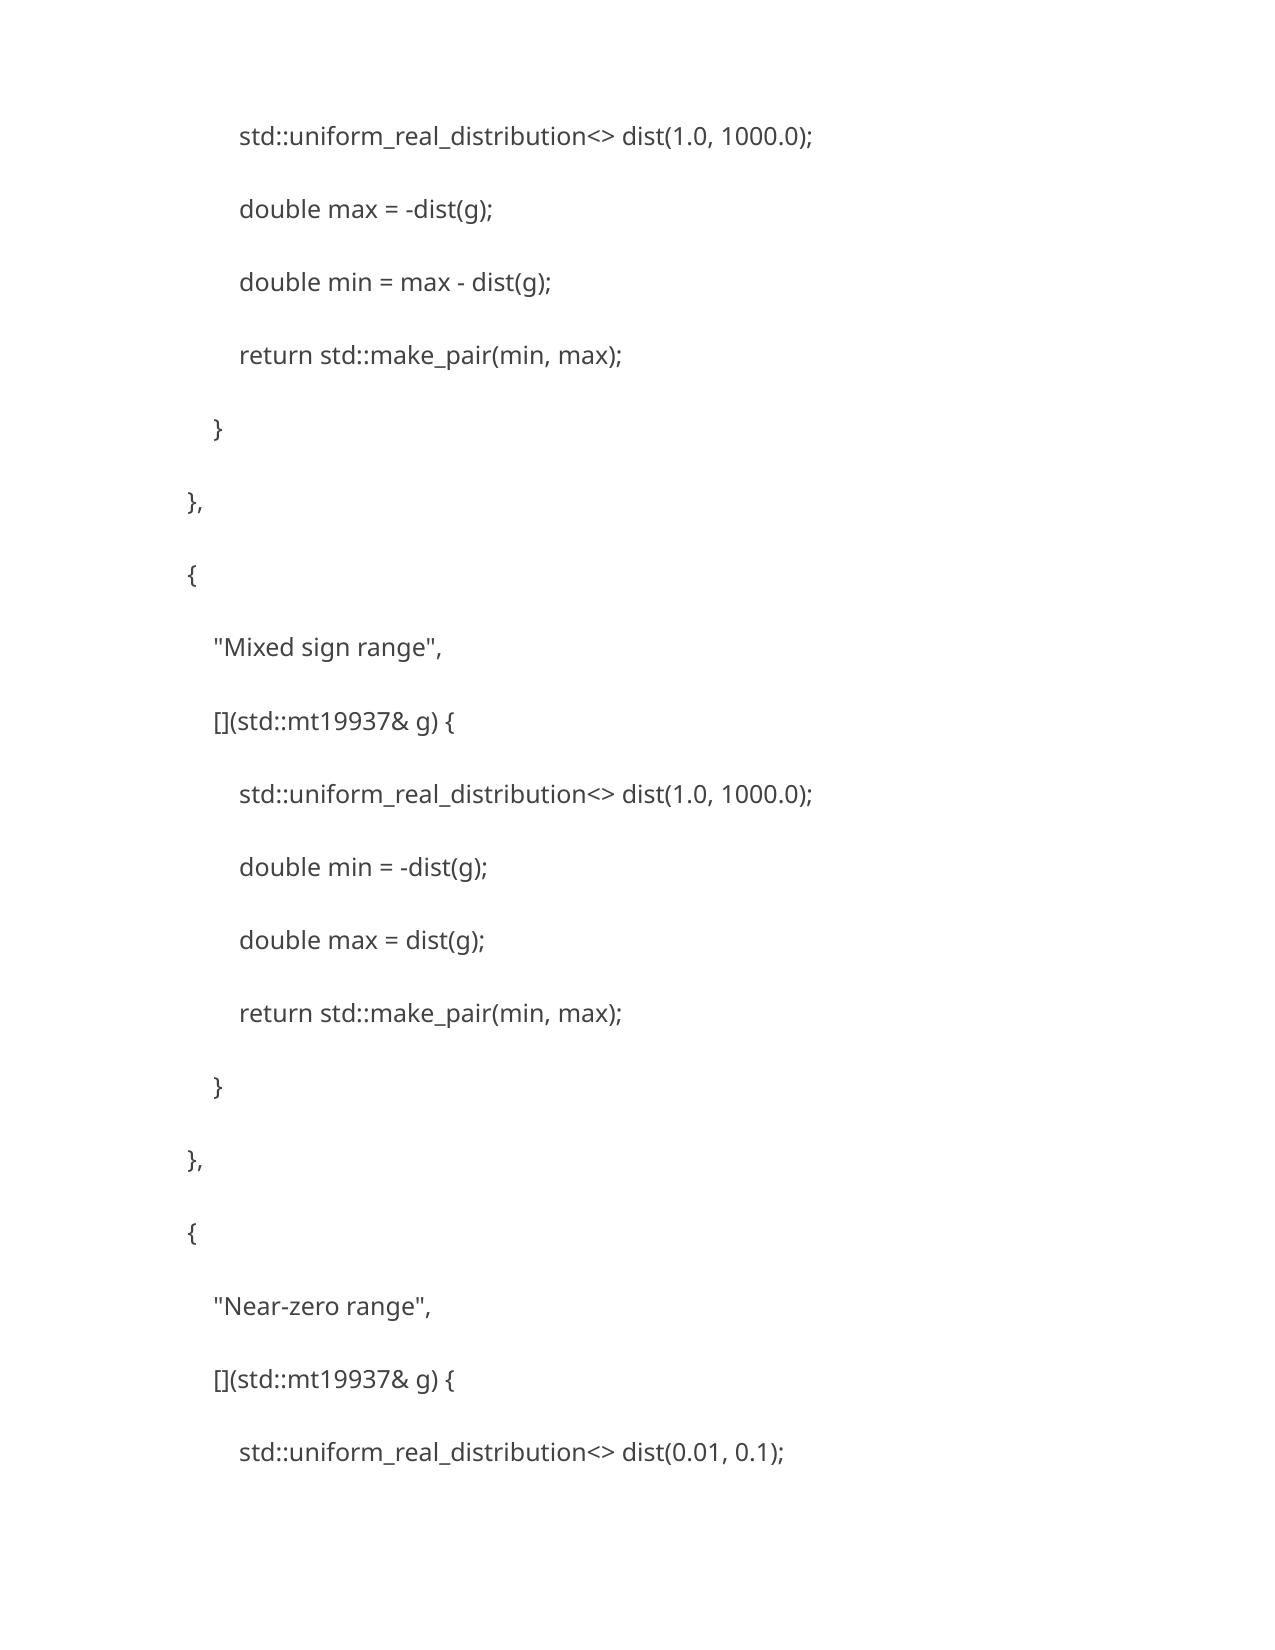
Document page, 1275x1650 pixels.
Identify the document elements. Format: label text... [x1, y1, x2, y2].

text "Near-zero range", [135, 1288, 1157, 1322]
text { [135, 1215, 1157, 1249]
text }, [135, 1142, 1157, 1176]
text } [135, 1069, 1157, 1103]
text } [135, 411, 1157, 445]
text std::uniform_real_distribution<> dist(0.01, 0.1); [135, 1434, 1157, 1468]
text double min = -dist(g); [135, 849, 1157, 883]
text return std::make_pair(min, max); [135, 996, 1157, 1030]
text { [135, 557, 1157, 591]
text [](std::mt19937& g) { [135, 1361, 1157, 1395]
text double min = max - dist(g); [135, 264, 1157, 298]
text return std::make_pair(min, max); [135, 337, 1157, 372]
text std::uniform_real_distribution<> dist(1.0, 1000.0); [135, 118, 1157, 152]
text [](std::mt19937& g) { [135, 703, 1157, 737]
text double max = dist(g); [135, 922, 1157, 957]
text double max = -dist(g); [135, 191, 1157, 225]
text std::uniform_real_distribution<> dist(1.0, 1000.0); [135, 776, 1157, 810]
text }, [135, 484, 1157, 518]
text "Mixed sign range", [135, 630, 1157, 664]
